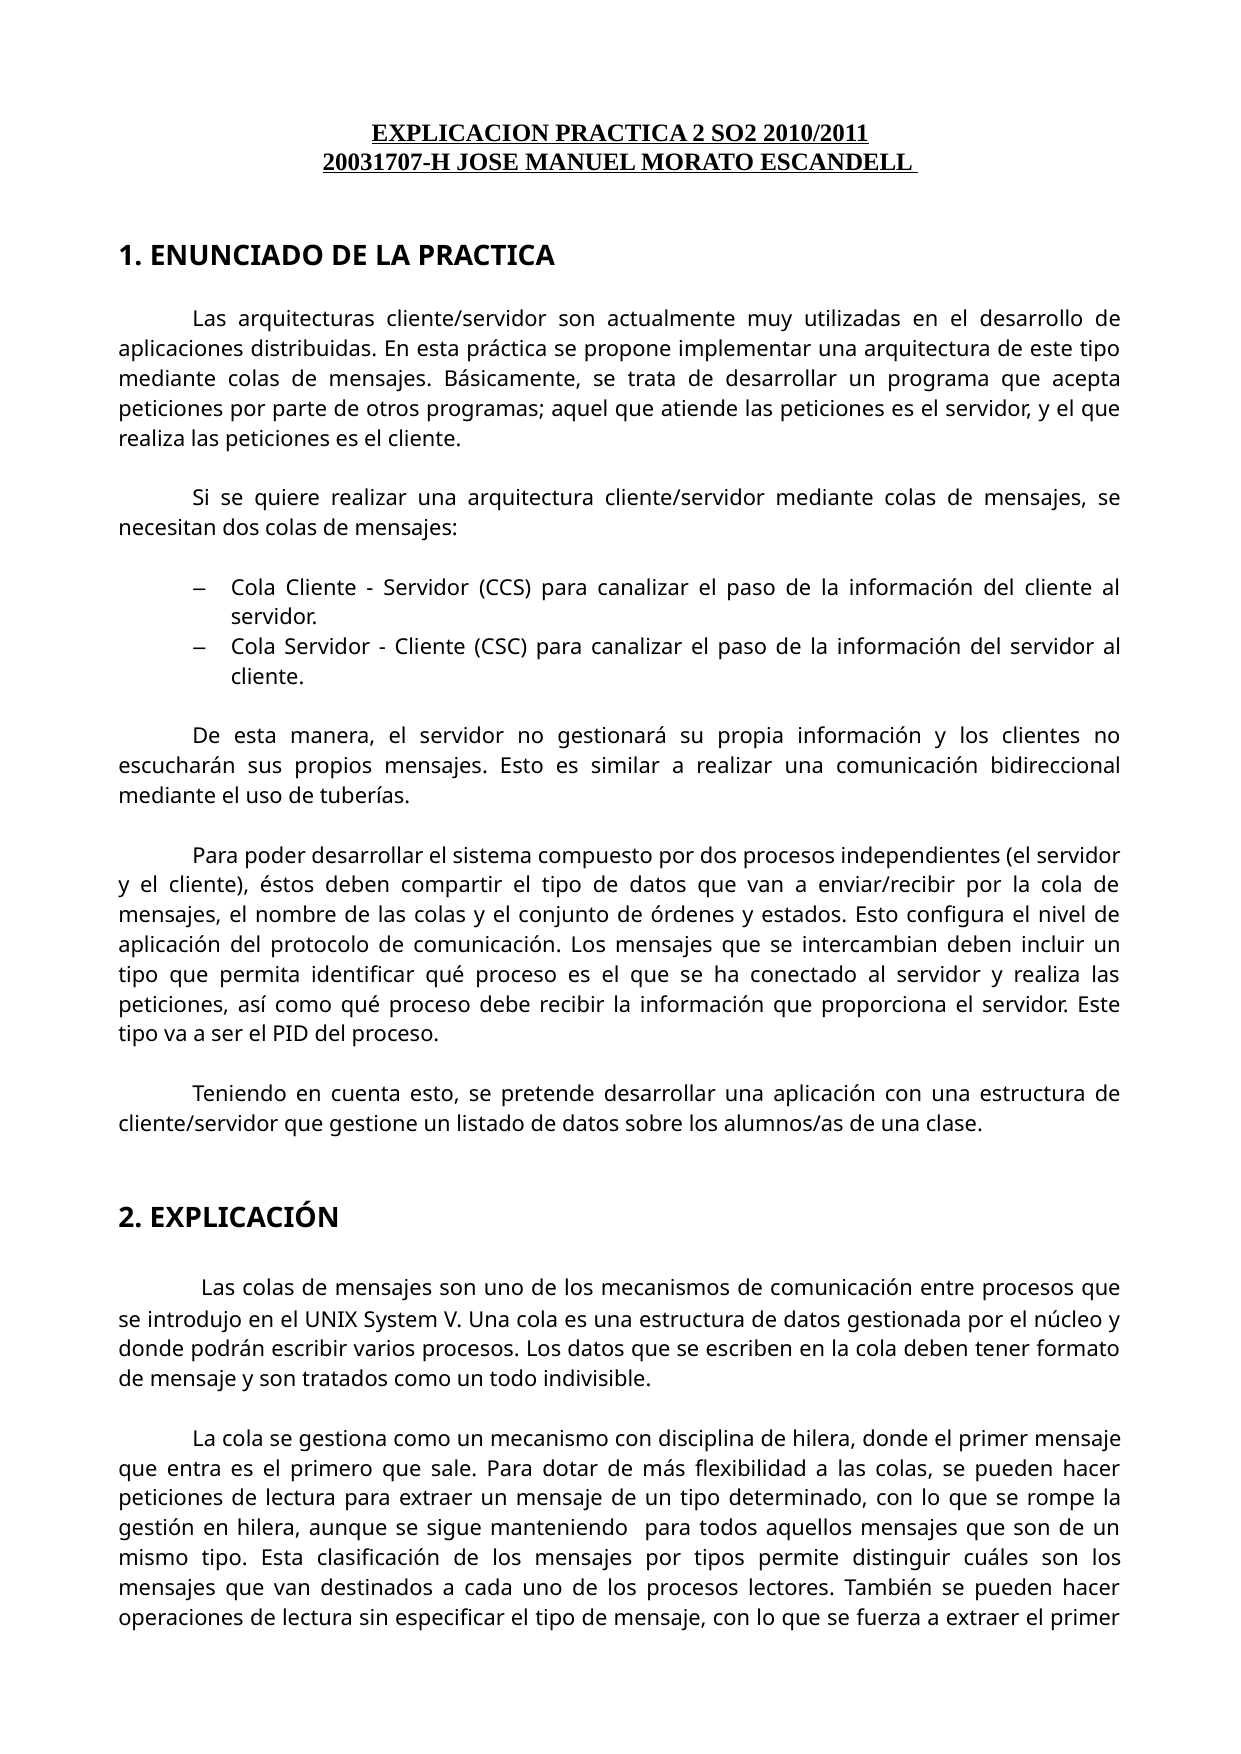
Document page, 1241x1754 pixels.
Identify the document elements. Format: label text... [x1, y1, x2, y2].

text 1. ENUNCIADO DE LA PRACTICA [118, 235, 1122, 273]
text 2. EXPLICACIÓN [118, 1197, 1122, 1235]
text La cola se gestiona como un mecanismo con disciplina de hilera, donde el primer mensaje que entra es el primero que sale. Para dotar de más flexibilidad a las colas, se pueden hacer peticiones de lectura para extraer un mensaje de un tipo determinado, con lo que se rompe la gestión en hilera, aunque se sigue manteniendo para todos aquellos mensajes que son de un mismo tipo. Esta clasificación de los mensajes por tipos permite distinguir cuáles son los mensajes que van destinados a cada uno de los procesos lectores. También se pueden hacer operaciones de lectura sin especificar el tipo de mensaje, con lo que se fuerza a extraer el primer [118, 1423, 1122, 1631]
text EXPLICACION PRACTICA 2 SO2 2010/2011 [118, 118, 1122, 147]
text 20031707-H JOSE MANUEL MORATO ESCANDELL [118, 147, 1122, 176]
text Para poder desarrollar el sistema compuesto por dos procesos independientes (el servidor y el cliente), éstos deben compartir el tipo de datos que van a enviar/recibir por la cola de mensajes, el nombre de las colas y el conjunto de órdenes y estados. Esto configura el nivel de aplicación del protocolo de comunicación. Los mensajes que se intercambian deben incluir un tipo que permita identificar qué proceso es el que se ha conectado al servidor y realiza las peticiones, así como qué proceso debe recibir la información que proporciona el servidor. Este tipo va a ser el PID del proceso. [118, 839, 1122, 1048]
text Si se quiere realizar una arquitectura cliente/servidor mediante colas de mensajes, se necesitan dos colas de mensajes: [118, 482, 1122, 542]
text De esta manera, el servidor no gestionará su propia información y los clientes no escucharán sus propios mensajes. Esto es similar a realizar una comunicación bidireccional mediante el uso de tuberías. [118, 720, 1122, 810]
text Las arquitecturas cliente/servidor son actualmente muy utilizadas en el desarrollo de aplicaciones distribuidas. En esta práctica se propone implementar una arquitectura de este tipo mediante colas de mensajes. Básicamente, se trata de desarrollar un programa que acepta peticiones por parte de otros programas; aquel que atiende las peticiones es el servidor, y el que realiza las peticiones es el cliente. [118, 303, 1122, 452]
list Cola Servidor - Cliente (CSC) para canalizar el paso de la información del servidor al cliente. [193, 631, 1122, 691]
text Teniendo en cuenta esto, se pretende desarrollar una aplicación con una estructura de cliente/servidor que gestione un listado de datos sobre los alumnos/as de una clase. [118, 1078, 1122, 1137]
text Las colas de mensajes son uno de los mecanismos de comunicación entre procesos que se introdujo en el UNIX System V. Una cola es una estructura de datos gestionada por el núcleo y donde podrán escribir varios procesos. Los datos que se escriben en la cola deben tener formato de mensaje y son tratados como un todo indivisible. [118, 1265, 1122, 1393]
list Cola Cliente - Servidor (CCS) para canalizar el paso de la información del cliente al servidor. [193, 571, 1122, 631]
